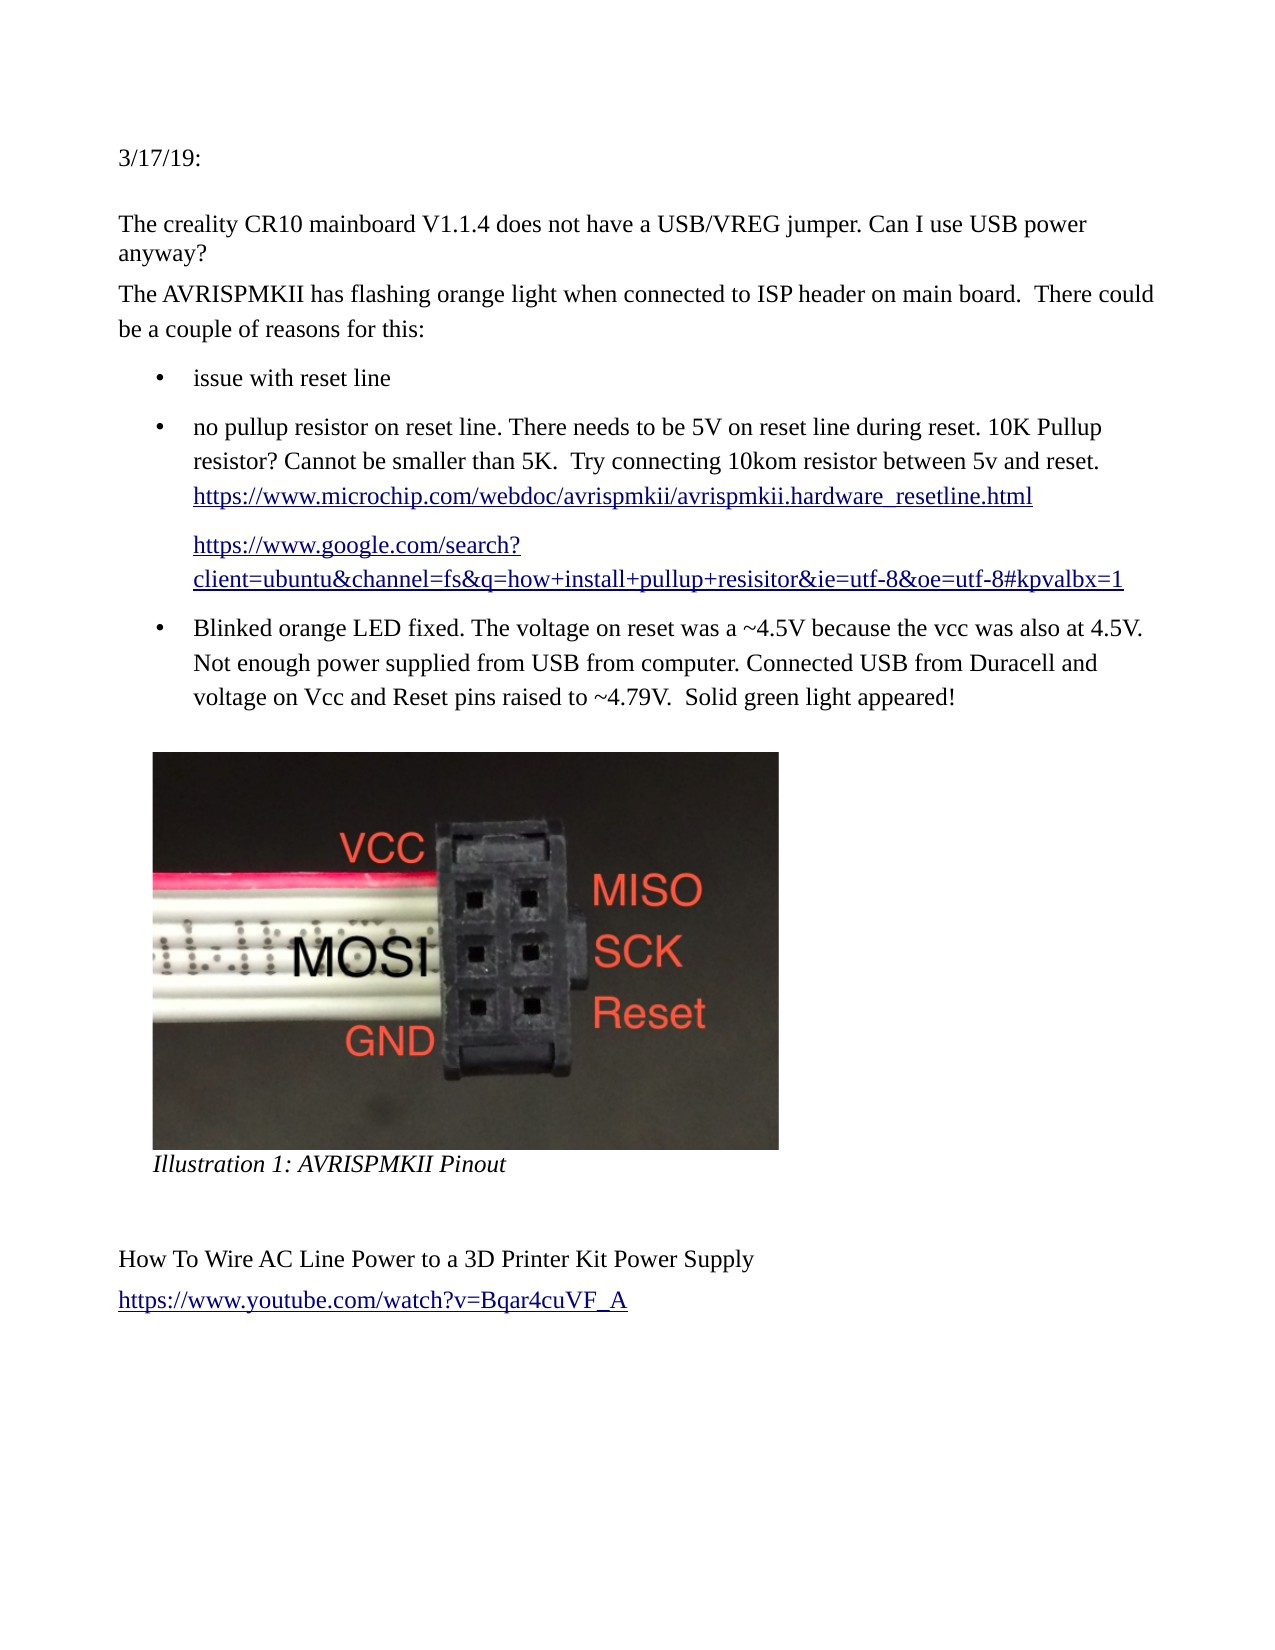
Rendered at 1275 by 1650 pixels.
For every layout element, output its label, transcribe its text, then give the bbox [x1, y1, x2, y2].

text Illustration 1: AVRISPMKII Pinout [153, 1150, 781, 1178]
list issue with reset line [156, 363, 1157, 392]
text The AVRISPMKII has flashing orange light when connected to ISP header on main board. There could be a couple of reasons for this: [118, 279, 1157, 343]
list https://www.google.com/search?client=ubuntu&channel=fs&q=how+install+pullup+resisitor&ie=utf-8&oe=utf-8#kpvalbx=1 [156, 530, 1157, 593]
subtitle The creality CR10 mainboard V1.1.4 does not have a USB/VREG jumper. Can I use USB power anyway? [118, 209, 1157, 267]
picture [152, 752, 781, 1150]
list no pullup resistor on reset line. There needs to be 5V on reset line during reset. 10K Pullup resistor? Cannot be smaller than 5K. Try connecting 10kom resistor between 5v and reset. https://www.microchip.com/webdoc/avrispmkii/avrispmkii.hardware_resetline.html [156, 412, 1157, 510]
subtitle How To Wire AC Line Power to a 3D Printer Kit Power Supply [118, 1244, 1157, 1273]
text https://www.youtube.com/watch?v=Bqar4cuVF_A [118, 1286, 1157, 1314]
subtitle 3/17/19: [118, 143, 1157, 172]
list Blinked orange LED fixed. The voltage on reset was a ~4.5V because the vcc was also at 4.5V. Not enough power supplied from USB from computer. Connected USB from Duracell and voltage on Vcc and Reset pins raised to ~4.79V. Solid green light appeared! [156, 613, 1157, 711]
